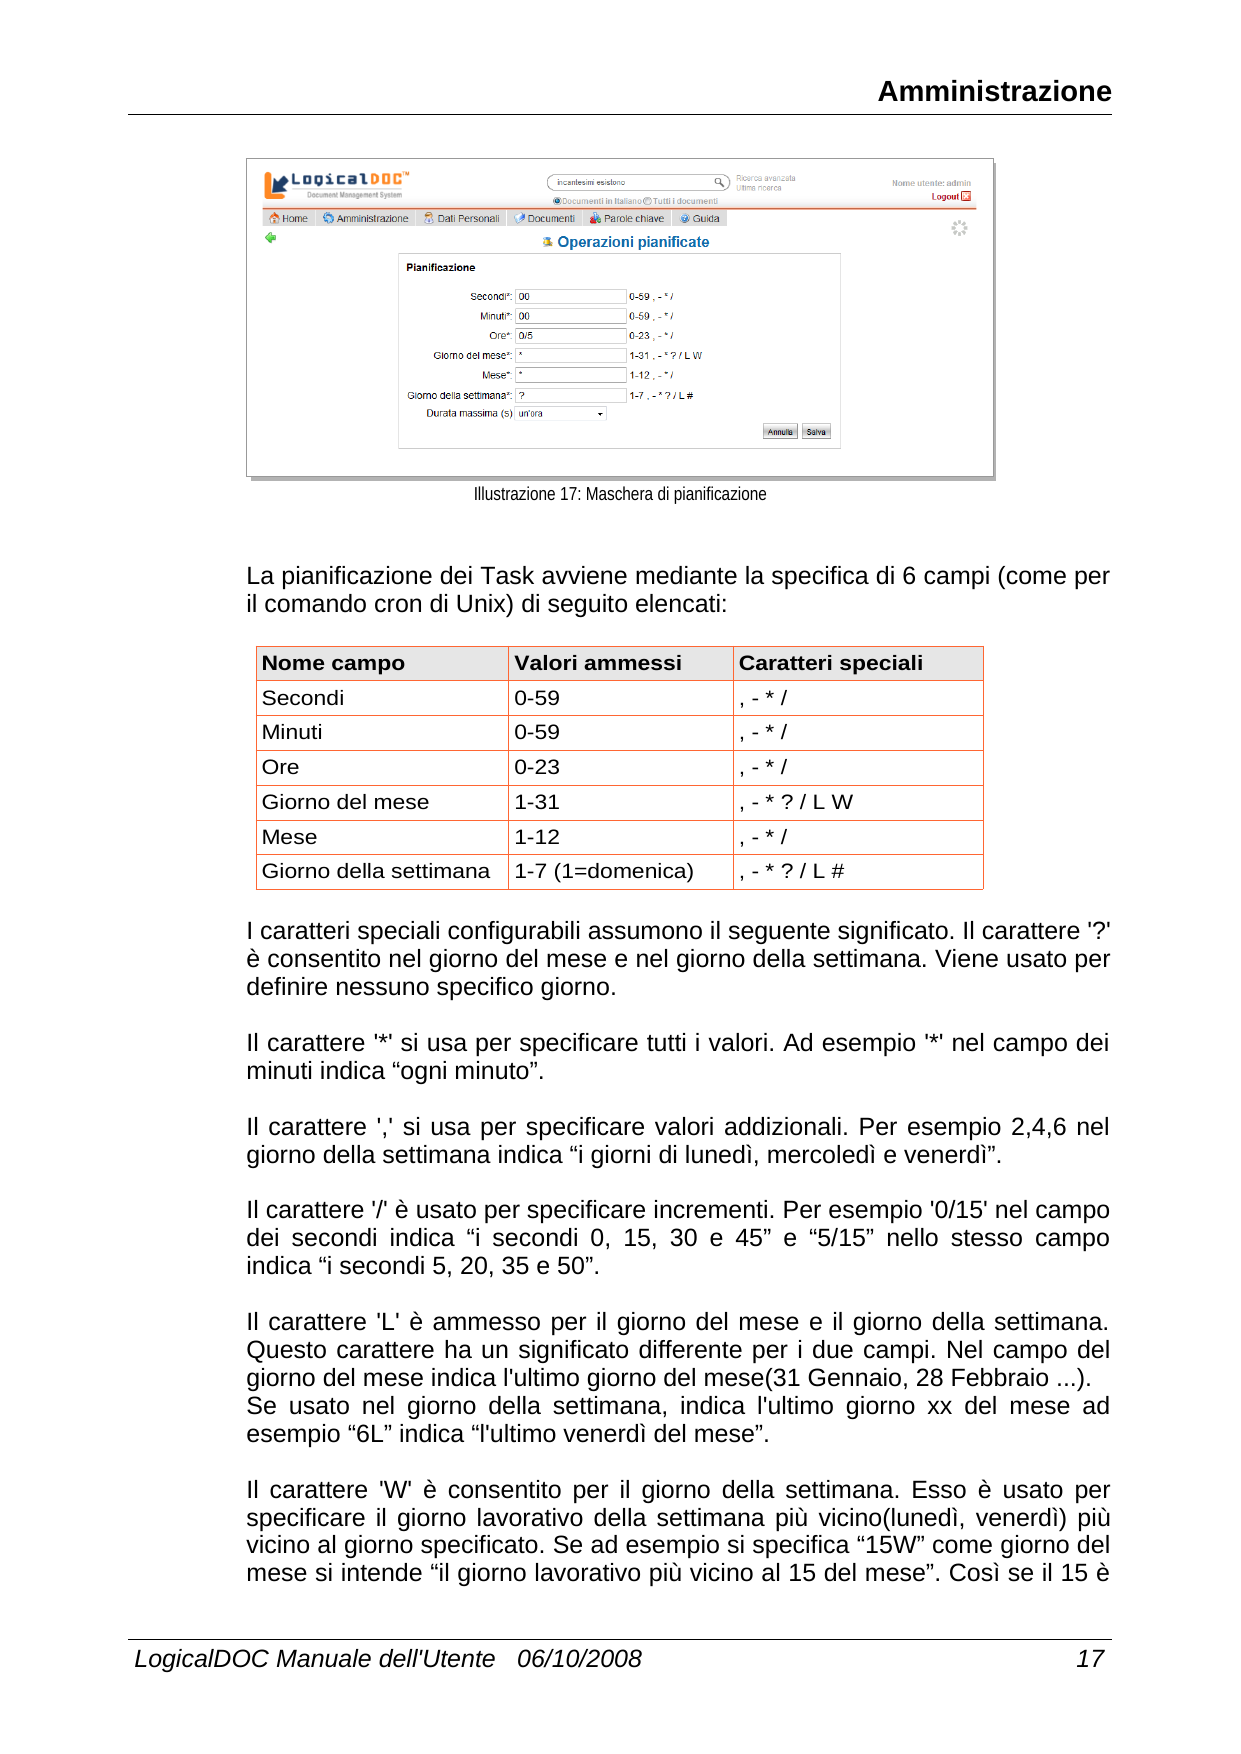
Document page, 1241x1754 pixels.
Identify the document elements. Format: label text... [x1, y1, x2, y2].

table_cell 1-7 (1=domenica) [509, 855, 733, 889]
table_header Nome campo [257, 647, 508, 680]
table_cell 0-59 [509, 716, 733, 750]
table_cell Mese [257, 821, 508, 854]
text Il carattere '*' si usa per specificare tutti i valori. Ad esempio '*' nel campo dei minuti indica “ogni minuto”. [246, 1029, 1112, 1084]
table_cell Ore [257, 751, 508, 785]
table_cell 1-12 [509, 821, 733, 854]
text I caratteri speciali configurabili assumono il seguente significato. Il carattere '?' è consentito nel giorno del mese e nel giorno della settimana. Viene usato per definire nessuno specifico giorno. [246, 917, 1112, 1001]
table_cell , - * / [734, 821, 983, 854]
table_cell Secondi [257, 681, 508, 715]
table_cell Giorno del mese [257, 786, 508, 819]
table_cell Minuti [257, 716, 508, 750]
table_header Valori ammessi [509, 647, 733, 680]
table_header Caratteri speciali [734, 647, 983, 680]
text Il carattere '/' è usato per specificare incrementi. Per esempio '0/15' nel campo dei secondi indica “i secondi 0, 15, 30 e 45” e “5/15” nello stesso campo indica “i secondi 5, 20, 35 e 50”. [246, 1196, 1112, 1280]
table_cell 0-23 [509, 751, 733, 785]
text Il carattere ',' si usa per specificare valori addizionali. Per esempio 2,4,6 nel giorno della settimana indica “i giorni di lunedì, mercoledì e venerdì”. [246, 1112, 1112, 1168]
table_cell , - * ? / L # [734, 855, 983, 889]
table_cell 0-59 [509, 681, 733, 715]
text Illustrazione 17: Maschera di pianificazione [246, 477, 994, 504]
table_cell , - * / [734, 681, 983, 715]
table_cell 1-31 [509, 786, 733, 819]
text Se usato nel giorno della settimana, indica l'ultimo giorno xx del mese ad esempio “6L” indica “l'ultimo venerdì del mese”. [246, 1392, 1112, 1447]
table_cell , - * / [734, 716, 983, 750]
table_cell , - * / [734, 751, 983, 785]
table_cell Giorno della settimana [257, 855, 508, 889]
picture [262, 167, 977, 468]
text Il carattere 'W' è consentito per il giorno della settimana. Esso è usato per specificare il giorno lavorativo della settimana più vicino(lunedì, venerdì) più vicino al giorno specificato. Se ad esempio si specifica “15W” come giorno del mese si intende “il giorno lavorativo più vicino al 15 del mese”. Così se il 15 è [246, 1475, 1112, 1587]
text Il carattere 'L' è ammesso per il giorno del mese e il giorno della settimana. Questo carattere ha un significato differente per i due campi. Nel campo del giorno del mese indica l'ultimo giorno del mese(31 Gennaio, 28 Febbraio ...). [246, 1308, 1112, 1392]
text La pianificazione dei Task avviene mediante la specifica di 6 campi (come per il comando cron di Unix) di seguito elencati: [246, 562, 1112, 618]
table_cell , - * ? / L W [734, 786, 983, 819]
